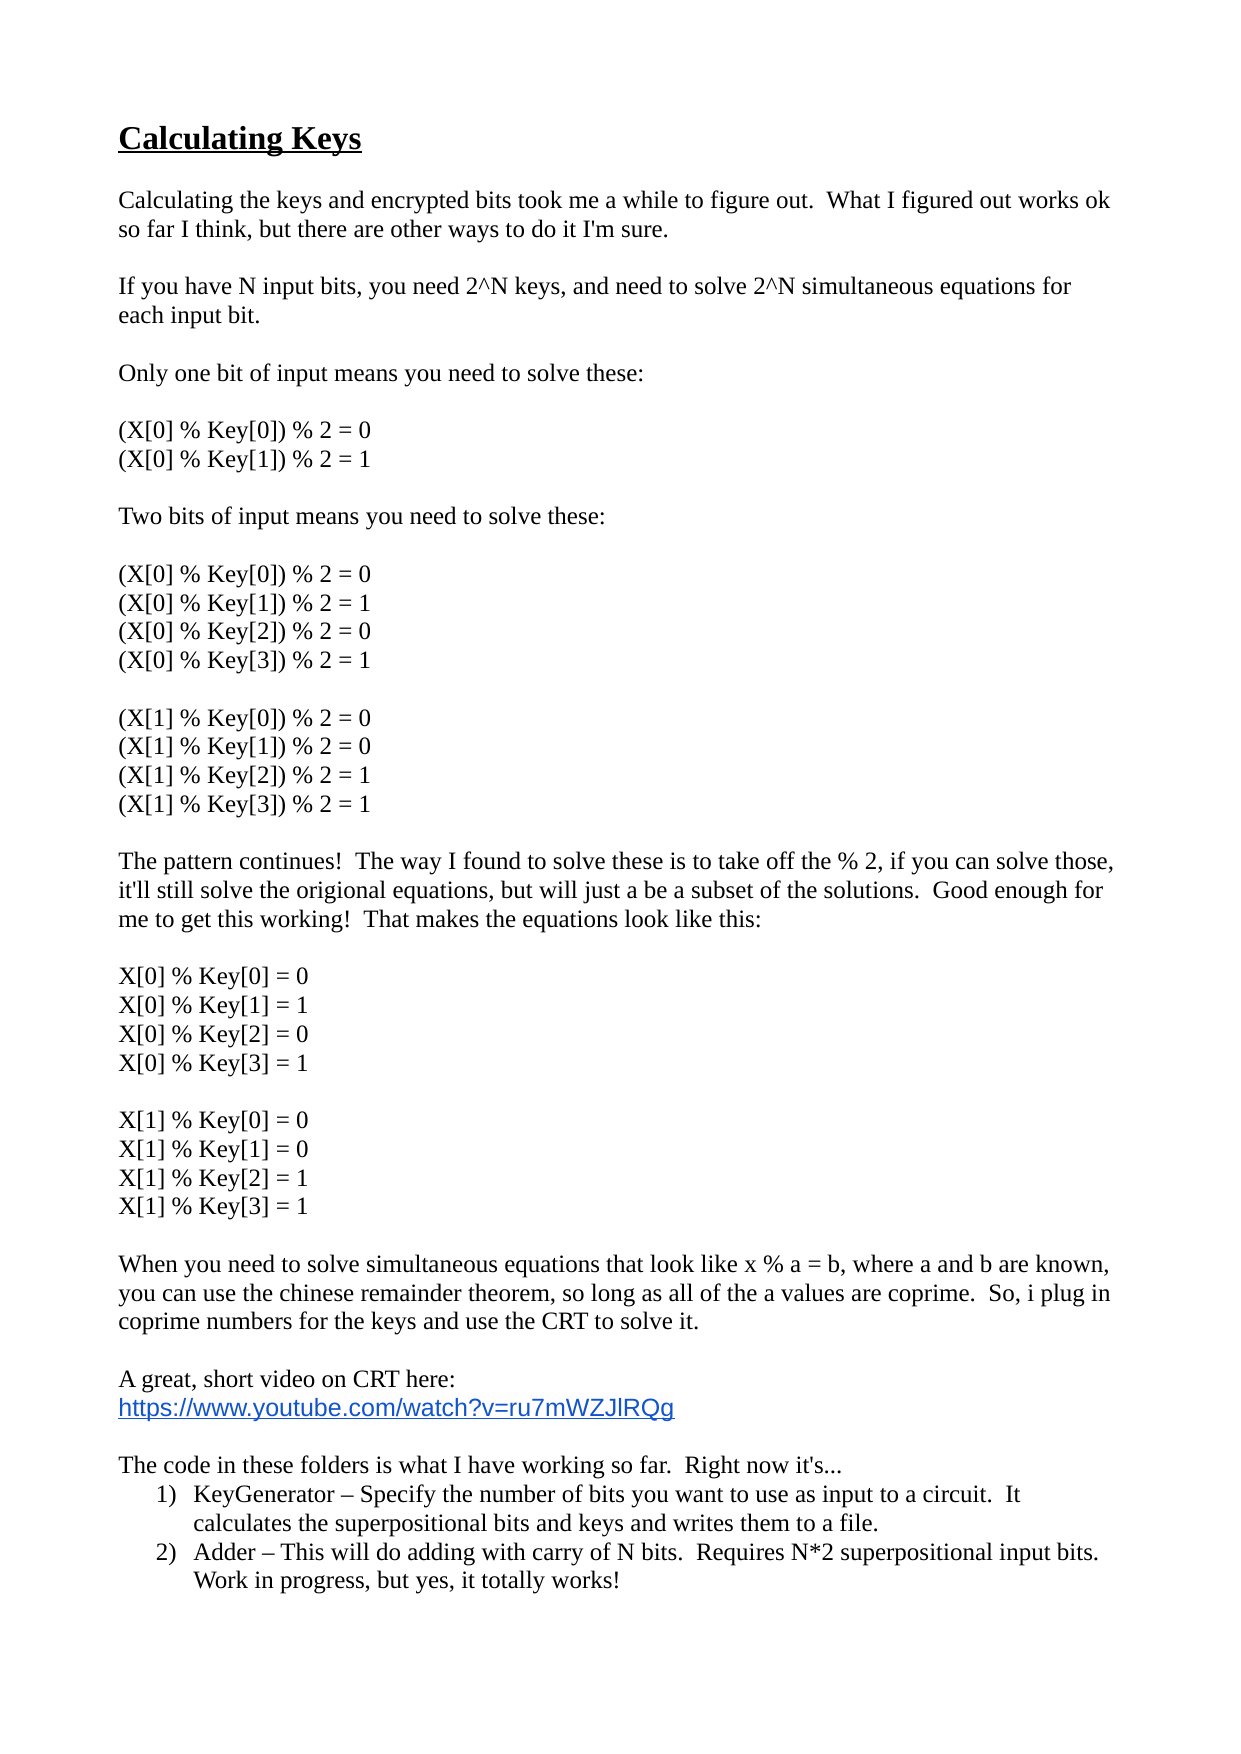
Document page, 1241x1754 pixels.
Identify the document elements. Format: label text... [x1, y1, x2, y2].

text (X[1] % Key[0]) % 2 = 0 [118, 703, 1122, 731]
text (X[0] % Key[1]) % 2 = 1 [118, 588, 1122, 616]
text When you need to solve simultaneous equations that look like x % a = b, where a and b are known, you can use the chinese remainder theorem, so long as all of the a values are coprime. So, i plug in coprime numbers for the keys and use the CRT to solve it. [118, 1249, 1122, 1335]
text (X[1] % Key[2]) % 2 = 1 [118, 760, 1122, 789]
text X[1] % Key[1] = 0 [118, 1134, 1122, 1163]
text (X[0] % Key[1]) % 2 = 1 [118, 444, 1122, 473]
text (X[0] % Key[3]) % 2 = 1 [118, 645, 1122, 674]
text X[0] % Key[0] = 0 [118, 961, 1122, 990]
text Two bits of input means you need to solve these: [118, 501, 1122, 530]
text Calculating the keys and encrypted bits took me a while to figure out. What I figured out works ok so far I think, but there are other ways to do it I'm sure. [118, 185, 1122, 243]
text X[0] % Key[2] = 0 [118, 1019, 1122, 1048]
text https://www.youtube.com/watch?v=ru7mWZJlRQg [118, 1393, 1122, 1422]
text If you have N input bits, you need 2^N keys, and need to solve 2^N simultaneous equations for each input bit. [118, 271, 1122, 329]
list Adder – This will do adding with carry of N bits. Requires N*2 superpositional input bits. Work in progress, but yes, it totally works! [156, 1537, 1122, 1594]
list KeyGenerator – Specify the number of bits you want to use as input to a circuit. It calculates the superpositional bits and keys and writes them to a file. [156, 1479, 1122, 1537]
text X[1] % Key[0] = 0 [118, 1105, 1122, 1134]
text X[0] % Key[1] = 1 [118, 990, 1122, 1019]
text (X[1] % Key[3]) % 2 = 1 [118, 789, 1122, 818]
text Calculating Keys [118, 118, 1122, 156]
text X[1] % Key[3] = 1 [118, 1191, 1122, 1220]
text The pattern continues! The way I found to solve these is to take off the % 2, if you can solve those, it'll still solve the origional equations, but will just a be a subset of the solutions. Good enough for me to get this working! That makes the equations look like this: [118, 846, 1122, 933]
text A great, short video on CRT here: [118, 1364, 1122, 1393]
text The code in these folders is what I have working so far. Right now it's... [118, 1450, 1122, 1479]
text (X[0] % Key[0]) % 2 = 0 [118, 559, 1122, 588]
text (X[0] % Key[0]) % 2 = 0 [118, 415, 1122, 444]
text X[1] % Key[2] = 1 [118, 1163, 1122, 1191]
text (X[0] % Key[2]) % 2 = 0 [118, 616, 1122, 645]
text (X[1] % Key[1]) % 2 = 0 [118, 731, 1122, 760]
text Only one bit of input means you need to solve these: [118, 358, 1122, 386]
text X[0] % Key[3] = 1 [118, 1048, 1122, 1076]
